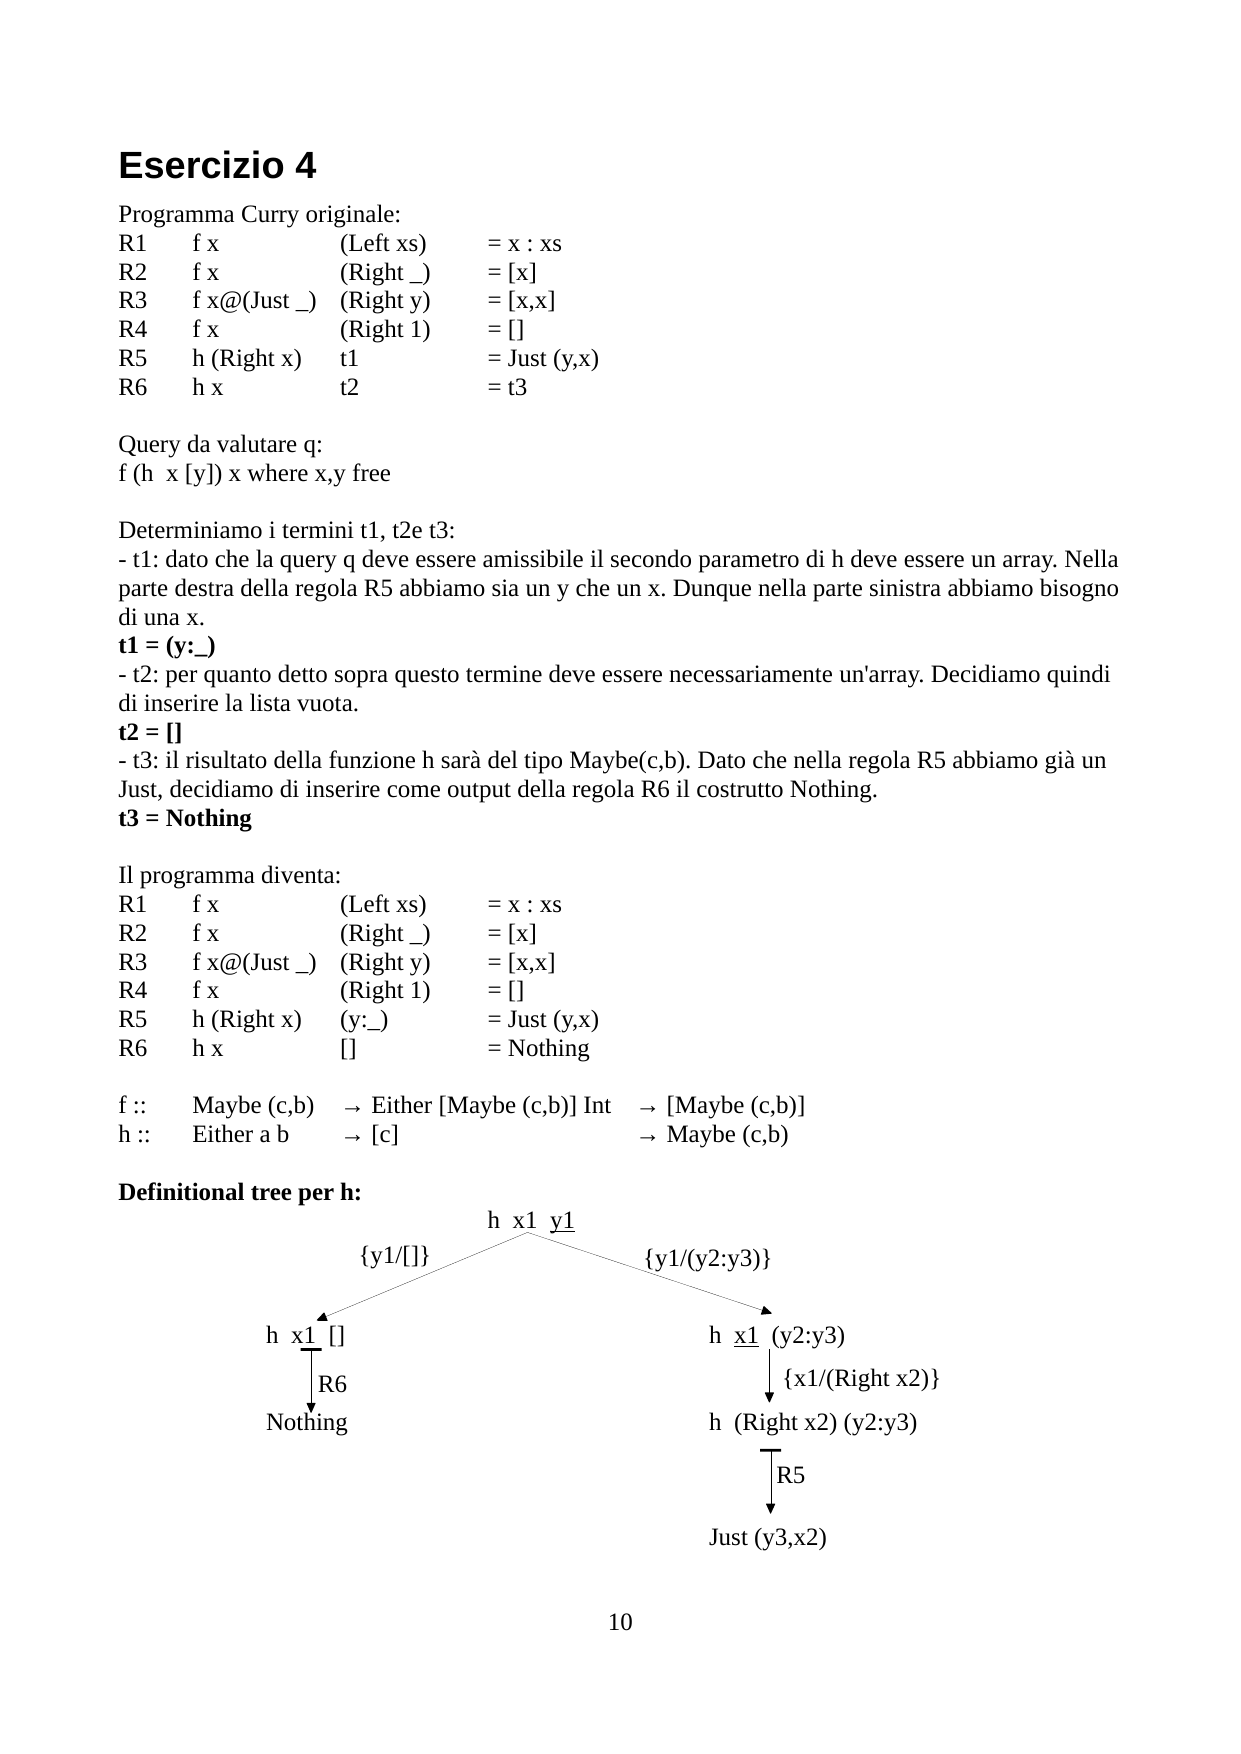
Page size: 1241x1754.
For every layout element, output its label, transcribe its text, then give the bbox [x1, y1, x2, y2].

text R4 f x (Right 1) = [] [118, 976, 1122, 1004]
text Query da valutare q: [118, 429, 1122, 458]
text Nothing h (Right x2) (y2:y3) [118, 1407, 1122, 1436]
text R1 f x (Left xs) = x : xs [118, 889, 1122, 918]
text R3 f x@(Just _) (Right y) = [x,x] [118, 286, 1122, 314]
text R6 h x t2 = t3 [118, 372, 1122, 401]
text Programma Curry originale: [118, 199, 1122, 228]
text f (h x [y]) x where x,y free [118, 458, 1122, 487]
text Just (y3,x2) [118, 1522, 1122, 1551]
text R2 f x (Right _) = [x] [118, 257, 1122, 286]
text R1 f x (Left xs) = x : xs [118, 228, 1122, 257]
text t2 = [] [118, 717, 1122, 746]
text R3 f x@(Just _) (Right y) = [x,x] [118, 947, 1122, 976]
text t3 = Nothing [118, 803, 1122, 832]
text R5 h (Right x) (y:_) = Just (y,x) [118, 1004, 1122, 1033]
text f :: Maybe (c,b) → Either [Maybe (c,b)] Int → [Maybe (c,b)] [118, 1091, 1122, 1119]
text - t3: il risultato della funzione h sarà del tipo Maybe(c,b). Dato che nella regola R5 abbiamo già un Just, decidiamo di inserire come output della regola R6 il costrutto Nothing. [118, 746, 1122, 803]
text t1 = (y:_) [118, 631, 1122, 659]
text Il programma diventa: [118, 861, 1122, 889]
text R4 f x (Right 1) = [] [118, 314, 1122, 343]
text h x1 [] h x1 (y2:y3) [118, 1321, 1122, 1349]
text R5 h (Right x) t1 = Just (y,x) [118, 343, 1122, 372]
text R6 h x [] = Nothing [118, 1033, 1122, 1062]
text R2 f x (Right _) = [x] [118, 918, 1122, 947]
subtitle Esercizio 4 [118, 143, 1122, 187]
text h :: Either a b → [c] → Maybe (c,b) [118, 1119, 1122, 1148]
text - t1: dato che la query q deve essere amissibile il secondo parametro di h deve essere un array. Nella parte destra della regola R5 abbiamo sia un y che un x. Dunque nella parte sinistra abbiamo bisogno di una x. [118, 544, 1122, 631]
text h x1 y1 [118, 1206, 1122, 1234]
text Determiniamo i termini t1, t2e t3: [118, 516, 1122, 544]
text Definitional tree per h: [118, 1177, 1122, 1206]
text - t2: per quanto detto sopra questo termine deve essere necessariamente un'array. Decidiamo quindi di inserire la lista vuota. [118, 659, 1122, 717]
